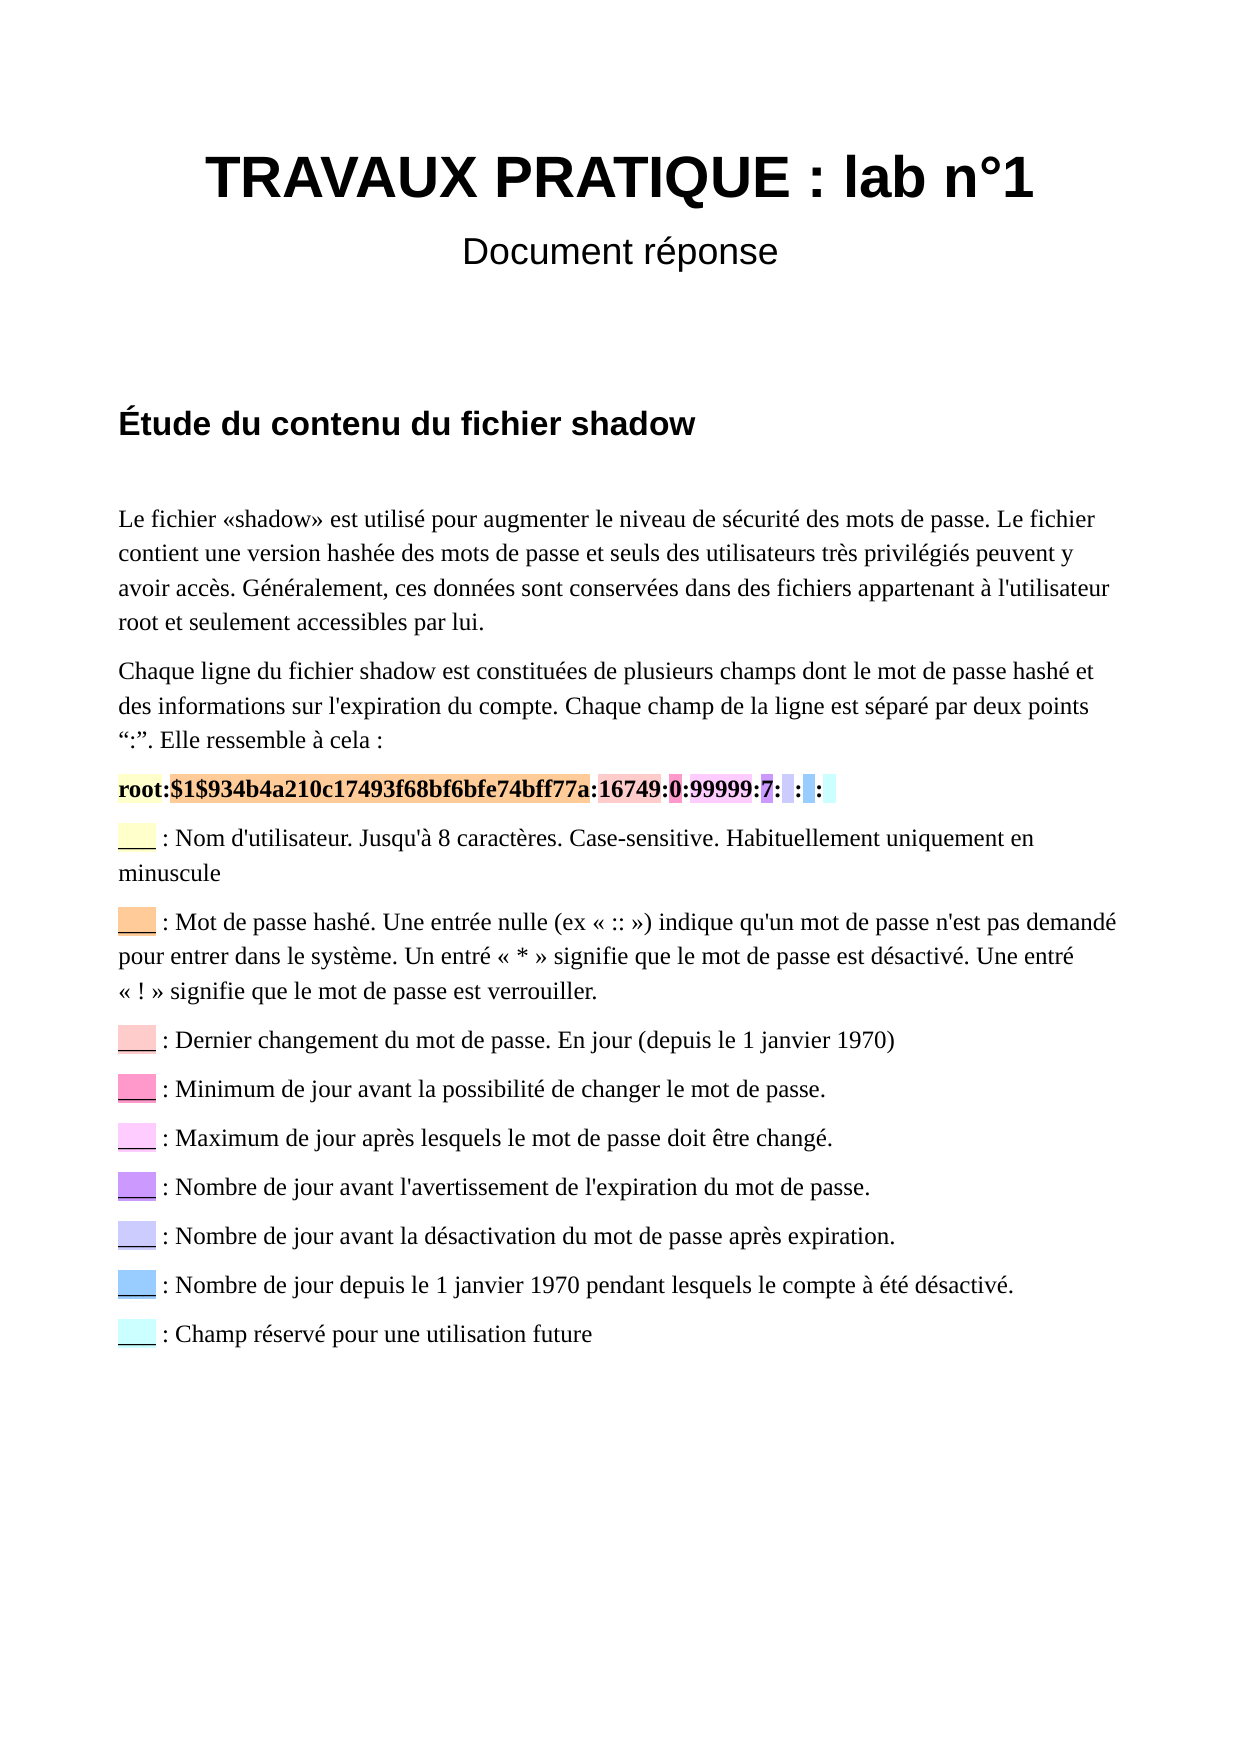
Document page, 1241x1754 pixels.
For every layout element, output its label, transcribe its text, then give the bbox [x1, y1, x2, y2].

text ___ : Maximum de jour après lesquels le mot de passe doit être changé. [118, 1123, 1122, 1152]
title TRAVAUX PRATIQUE : lab n°1 [118, 143, 1122, 210]
text ___ : Nombre de jour avant la désactivation du mot de passe après expiration. [118, 1221, 1122, 1250]
text ___ : Champ réservé pour une utilisation future [118, 1319, 1122, 1348]
text ___ : Mot de passe hashé. Une entrée nulle (ex « :: ») indique qu'un mot de passe n'est pas demandé pour entrer dans le système. Un entré « * » signifie que le mot de passe est désactivé. Une entré « ! » signifie que le mot de passe est verrouiller. [118, 907, 1122, 1004]
text ___ : Minimum de jour avant la possibilité de changer le mot de passe. [118, 1074, 1122, 1103]
text root:$1$934b4a210c17493f68bf6bfe74bff77a:16749:0:99999:7: : : [118, 774, 1122, 803]
text ___ : Nombre de jour depuis le 1 janvier 1970 pendant lesquels le compte à été désactivé. [118, 1270, 1122, 1299]
text ___ : Dernier changement du mot de passe. En jour (depuis le 1 janvier 1970) [118, 1025, 1122, 1054]
text Chaque ligne du fichier shadow est constituées de plusieurs champs dont le mot de passe hashé et des informations sur l'expiration du compte. Chaque champ de la ligne est séparé par deux points “:”. Elle ressemble à cela : [118, 656, 1122, 754]
subtitle Document réponse [118, 229, 1122, 272]
text Le fichier «shadow» est utilisé pour augmenter le niveau de sécurité des mots de passe. Le fichier contient une version hashée des mots de passe et seuls des utilisateurs très privilégiés peuvent y avoir accès. Généralement, ces données sont conservées dans des fichiers appartenant à l'utilisateur root et seulement accessibles par lui. [118, 504, 1122, 636]
text ___ : Nom d'utilisateur. Jusqu'à 8 caractères. Case-sensitive. Habituellement uniquement en minuscule [118, 823, 1122, 887]
text ___ : Nombre de jour avant l'avertissement de l'expiration du mot de passe. [118, 1172, 1122, 1201]
subtitle Étude du contenu du fichier shadow [118, 403, 1122, 442]
